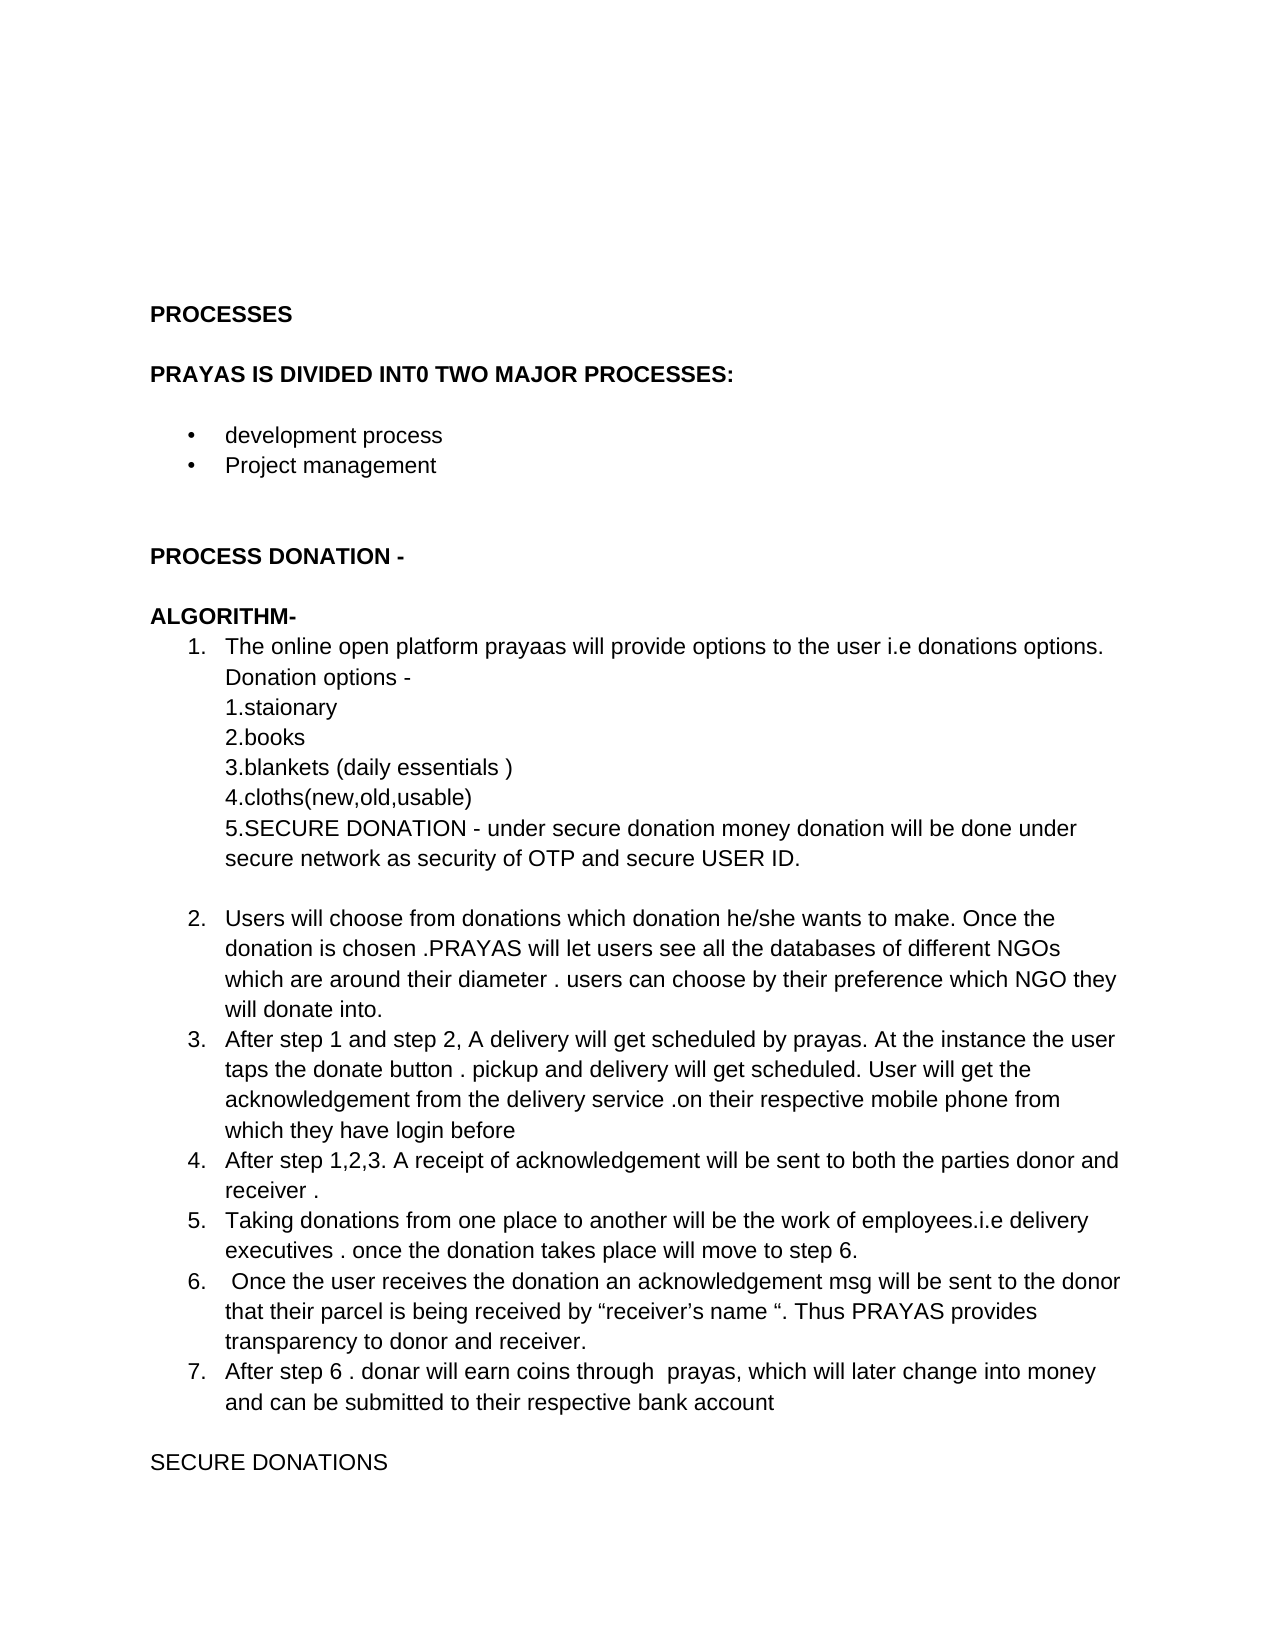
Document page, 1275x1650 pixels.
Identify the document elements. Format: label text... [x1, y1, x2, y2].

list Project management [187, 452, 1125, 478]
text PRAYAS IS DIVIDED INT0 TWO MAJOR PROCESSES: [150, 361, 1125, 388]
text ALGORITHM- [150, 603, 1125, 629]
text PROCESSES [150, 301, 1125, 327]
list Users will choose from donations which donation he/she wants to make. Once the donation is chosen .PRAYAS will let users see all the databases of different NGOs which are around their diameter . users can choose by their preference which NGO they will donate into. [187, 905, 1125, 1022]
list After step 1 and step 2, A delivery will get scheduled by prayas. At the instance the user taps the donate button . pickup and delivery will get scheduled. User will get the acknowledgement from the delivery service .on their respective mobile phone from which they have login before [187, 1026, 1125, 1143]
text PROCESS DONATION - [150, 543, 1125, 569]
text Donation options - [225, 663, 1125, 690]
text 2.books [225, 724, 1125, 750]
text SECURE DONATIONS [150, 1449, 1125, 1475]
list development process [187, 422, 1125, 448]
list Once the user receives the donation an acknowledgement msg will be sent to the donor that their parcel is being received by “receiver’s name “. Thus PRAYAS provides transparency to donor and receiver. [187, 1268, 1125, 1354]
text 5.SECURE DONATION - under secure donation money donation will be done under secure network as security of OTP and secure USER ID. [225, 814, 1125, 871]
list After step 1,2,3. A receipt of acknowledgement will be sent to both the parties donor and receiver . [187, 1147, 1125, 1203]
text 4.cloths(new,old,usable) [225, 784, 1125, 811]
text 1.staionary [225, 694, 1125, 720]
text 3.blankets (daily essentials ) [225, 754, 1125, 781]
list After step 6 . donar will earn coins through prayas, which will later change into money and can be submitted to their respective bank account [187, 1358, 1125, 1415]
list Taking donations from one place to another will be the work of employees.i.e delivery executives . once the donation takes place will move to step 6. [187, 1207, 1125, 1264]
list The online open platform prayaas will provide options to the user i.e donations options. [187, 633, 1125, 660]
